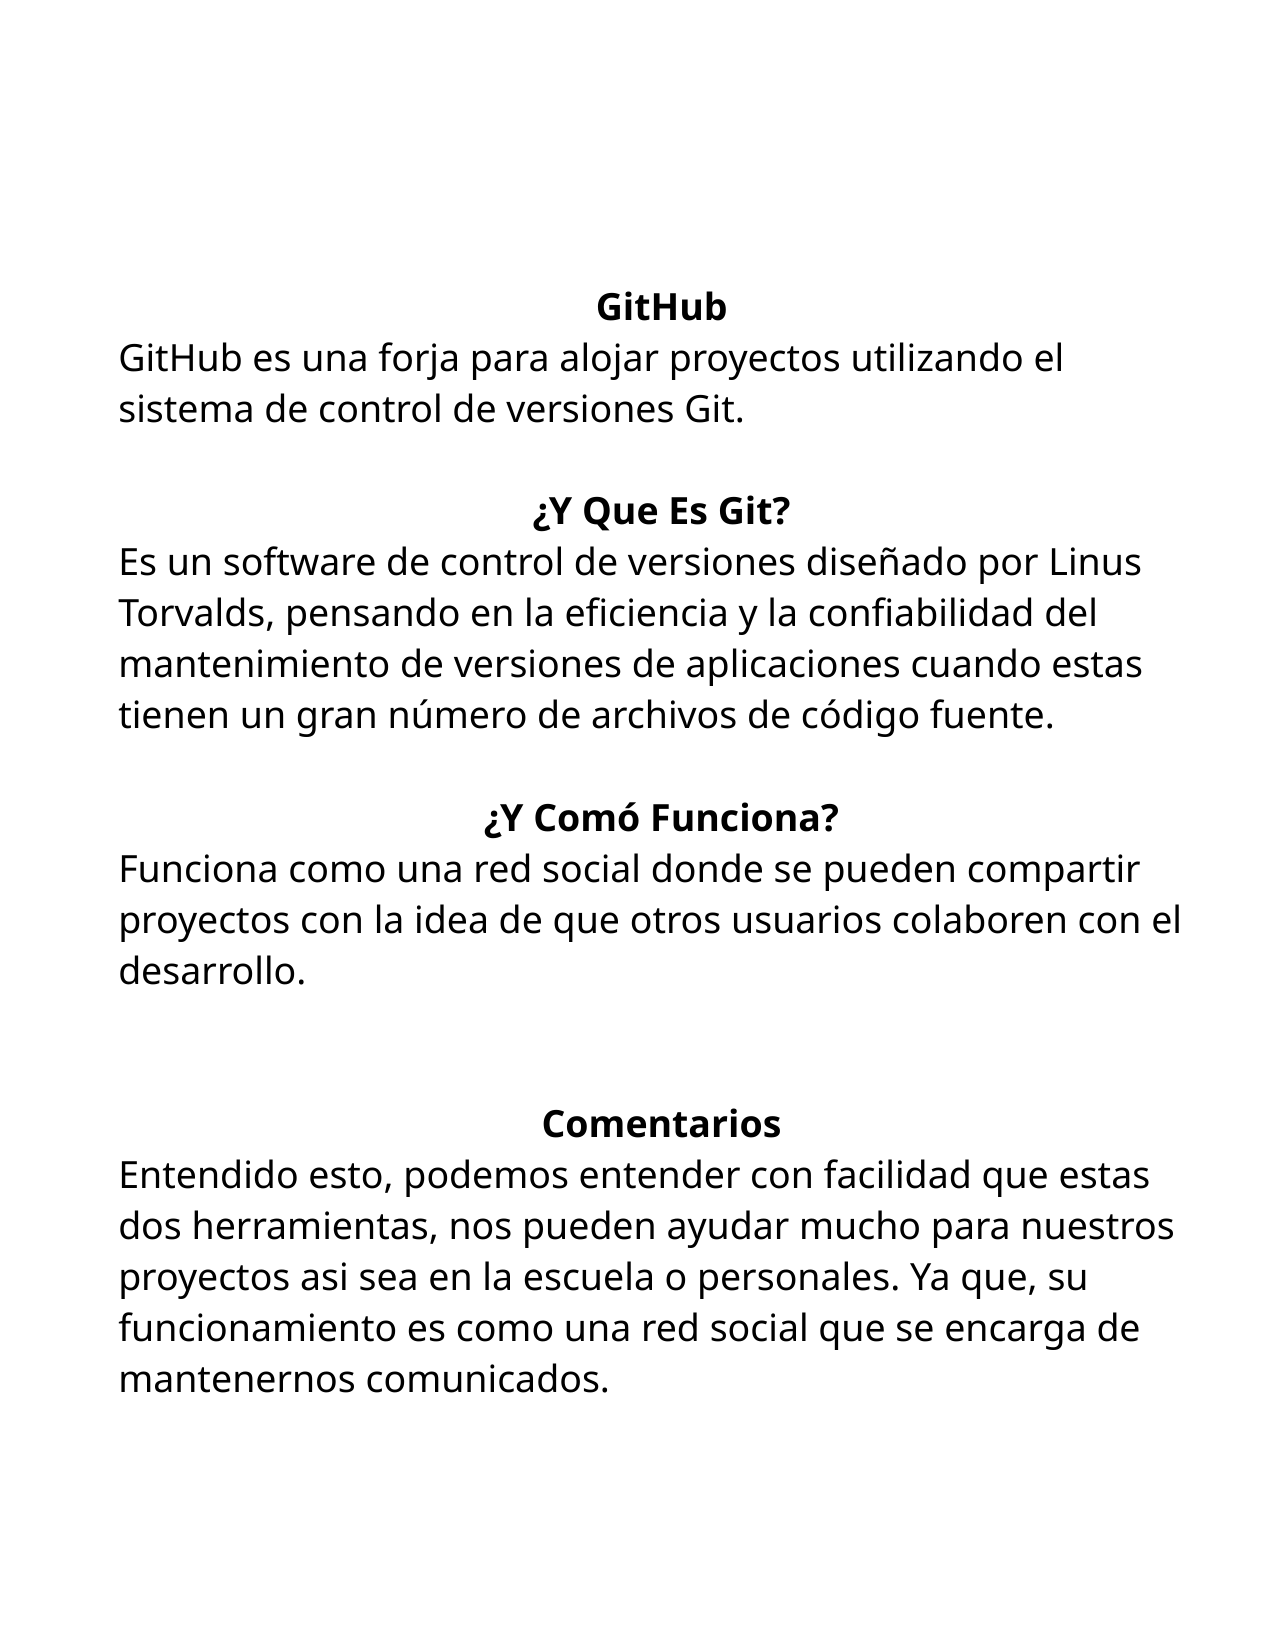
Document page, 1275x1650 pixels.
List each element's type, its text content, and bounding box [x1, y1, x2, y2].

text Comentarios [118, 1097, 1205, 1148]
text GitHub [118, 281, 1205, 332]
text Es un software de control de versiones diseñado por Linus Torvalds, pensando en la eficiencia y la confiabilidad del mantenimiento de versiones de aplicaciones cuando estas tienen un gran número de archivos de código fuente. [118, 536, 1205, 740]
text ¿Y Comó Funciona? [118, 791, 1205, 842]
text ¿Y Que Es Git? [118, 485, 1205, 536]
text Funciona como una red social donde se pueden compartir proyectos con la idea de que otros usuarios colaboren con el desarrollo. [118, 842, 1205, 995]
text GitHub es una forja para alojar proyectos utilizando el sistema de control de versiones Git. [118, 332, 1205, 434]
text Entendido esto, podemos entender con facilidad que estas dos herramientas, nos pueden ayudar mucho para nuestros proyectos asi sea en la escuela o personales. Ya que, su funcionamiento es como una red social que se encarga de mantenernos comunicados. [118, 1148, 1205, 1403]
